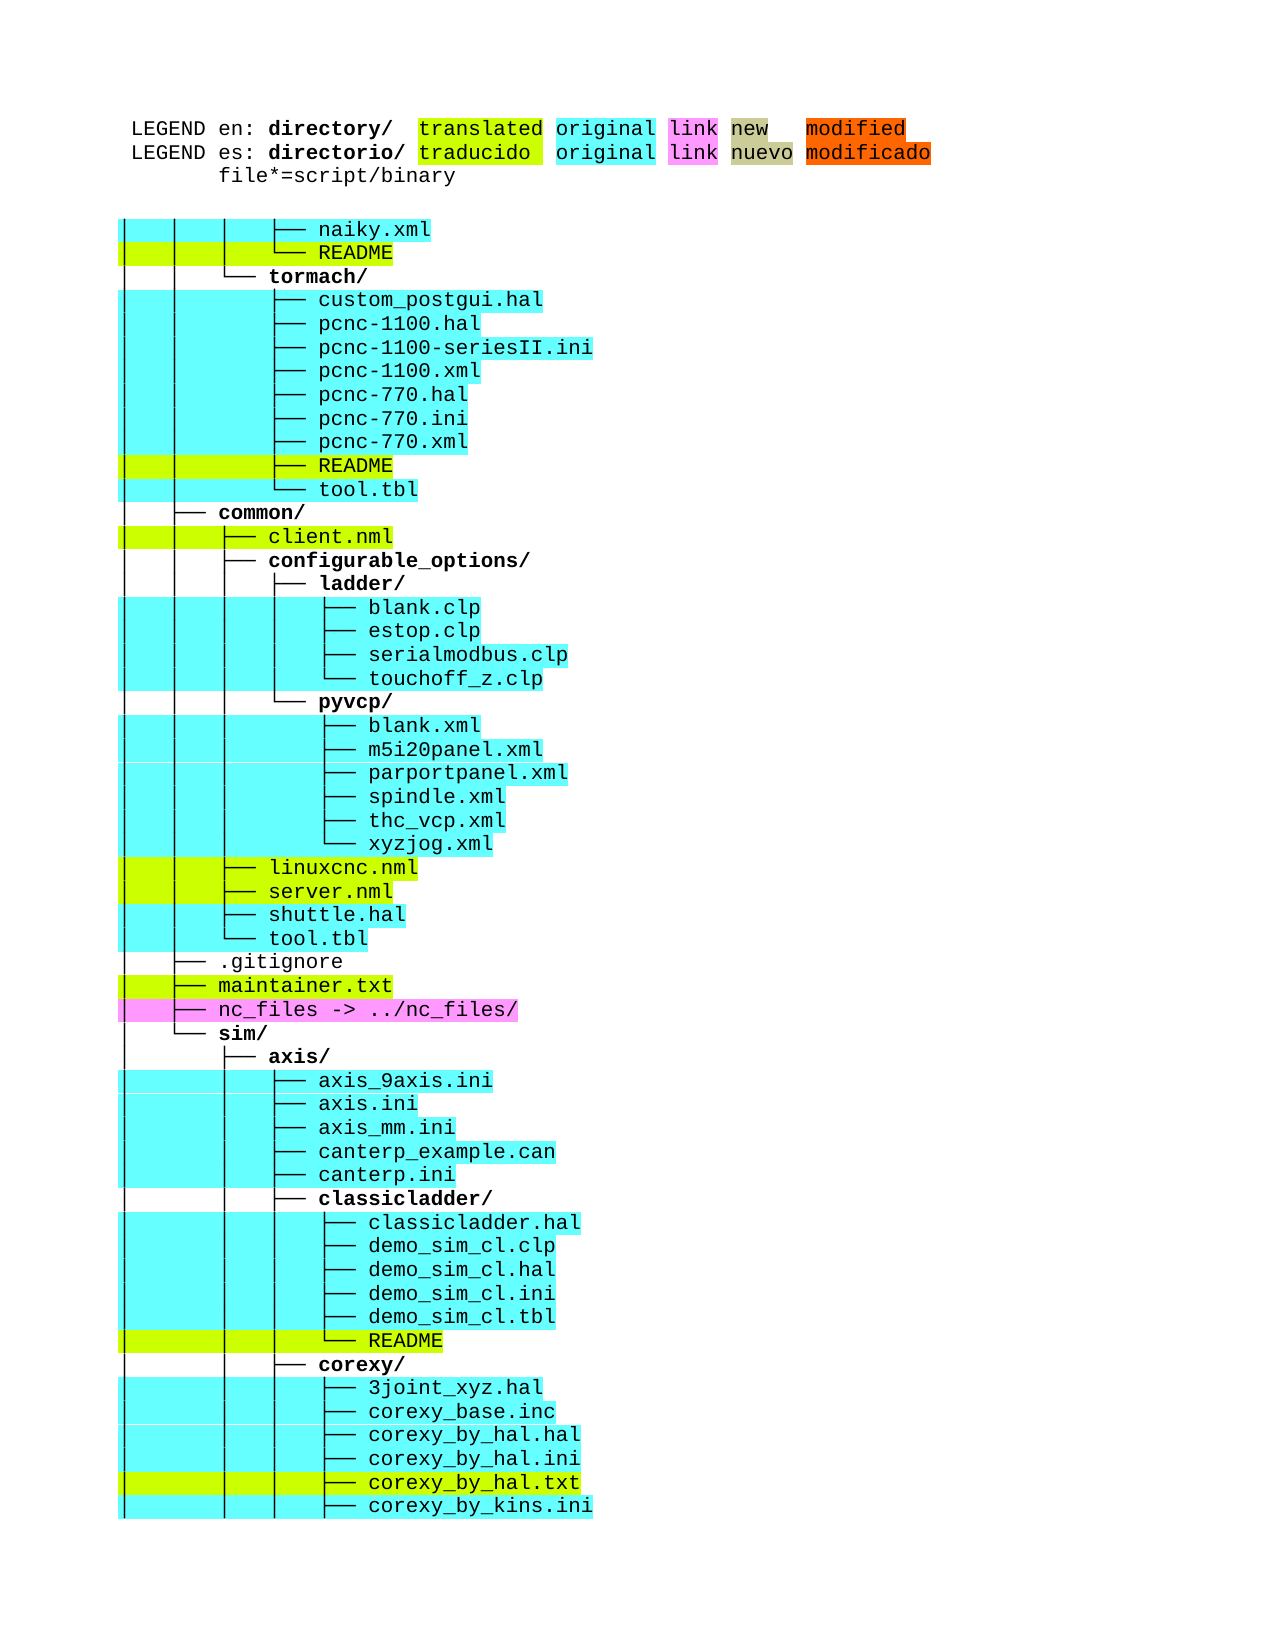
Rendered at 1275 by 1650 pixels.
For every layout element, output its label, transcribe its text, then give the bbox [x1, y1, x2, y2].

text │ │ │ │ ├── blank.clp [175, 597, 224, 621]
text │ │ ├── pcnc-770.ini [125, 408, 174, 431]
text │ │ │ │ └── touchoff_z.clp [125, 668, 174, 691]
text │ │ ├── configurable_options/ [118, 549, 1157, 573]
text │ │ │ ├── corexy_by_hal.txt [325, 1472, 1157, 1495]
text │ │ ├── server.nml [225, 881, 1157, 904]
text │ │ │ ├── parportpanel.xml [118, 762, 1157, 786]
text │ │ │ ├── demo_sim_cl.tbl [118, 1306, 1157, 1330]
text │ │ │ └── xyzjog.xml [118, 833, 1157, 857]
text │ │ │ ├── classicladder.hal [125, 1212, 224, 1235]
text │ │ ├── pcnc-770.ini [175, 408, 274, 431]
text │ │ │ │ ├── blank.clp [325, 597, 1157, 621]
text │ │ ├── client.nml [225, 526, 1157, 549]
text │ │ └── tormach/ [125, 266, 174, 289]
text │ │ ├── pcnc-770.xml [118, 431, 1157, 455]
text │ │ │ ├── demo_sim_cl.ini [275, 1283, 324, 1306]
text │ │ │ ├── thc_vcp.xml [325, 810, 1157, 833]
text │ │ │ ├── corexy_base.inc [125, 1401, 224, 1424]
text │ │ ├── client.nml [175, 526, 224, 549]
text │ │ │ ├── corexy_by_kins.ini [118, 1495, 1157, 1519]
text │ │ ├── canterp_example.can [225, 1141, 274, 1164]
text │ ├── nc_files -> ../nc_files/ [175, 999, 1157, 1022]
text │ │ │ │ ├── serialmodbus.clp [118, 644, 1157, 668]
text │ │ ├── pcnc-1100-seriesII.ini [175, 337, 274, 360]
text │ │ │ │ └── touchoff_z.clp [275, 668, 1157, 691]
text │ │ │ ├── corexy_by_hal.hal [118, 1424, 1157, 1448]
text │ │ │ ├── demo_sim_cl.ini [325, 1283, 1157, 1306]
text │ │ ├── custom_postgui.hal [118, 289, 1157, 313]
text │ │ ├── linuxcnc.nml [118, 857, 1157, 881]
text │ │ │ ├── corexy_base.inc [325, 1401, 1157, 1424]
text │ │ │ ├── demo_sim_cl.clp [118, 1235, 1157, 1259]
text │ │ ├── server.nml [125, 881, 174, 904]
text │ │ └── tool.tbl [175, 928, 1157, 952]
text │ │ ├── corexy/ [118, 1353, 1157, 1377]
text │ │ │ ├── spindle.xml [118, 786, 1157, 810]
text │ │ │ │ ├── blank.clp [125, 597, 174, 621]
text │ │ │ ├── demo_sim_cl.ini [225, 1283, 274, 1306]
text │ │ └── tormach/ [175, 266, 1157, 289]
text │ │ │ ├── corexy_by_hal.txt [275, 1472, 324, 1495]
text │ │ │ └── README [125, 1330, 224, 1353]
text │ │ │ ├── blank.xml [118, 715, 1157, 739]
text │ │ ├── axis_mm.ini [118, 1117, 1157, 1141]
text │ │ └── tool.tbl [125, 928, 174, 952]
text │ │ ├── canterp_example.can [125, 1141, 224, 1164]
text │ │ │ ├── demo_sim_cl.ini [125, 1283, 224, 1306]
text │ │ │ ├── thc_vcp.xml [125, 810, 174, 833]
text │ │ │ ├── classicladder.hal [325, 1212, 1157, 1235]
text │ │ ├── client.nml [125, 526, 174, 549]
text │ │ │ ├── 3joint_xyz.hal [118, 1377, 1157, 1401]
text │ ├── maintainer.txt [118, 975, 1157, 999]
text │ ├── .gitignore [118, 952, 1157, 975]
text │ │ └── tool.tbl [175, 479, 1157, 502]
text │ │ │ │ ├── estop.clp [118, 621, 1157, 644]
text │ │ ├── pcnc-770.ini [275, 408, 1157, 431]
text │ │ │ ├── m5i20panel.xml [325, 739, 1157, 762]
text │ │ │ └── README [225, 1330, 274, 1353]
text │ │ ├── axis_9axis.ini [125, 1070, 224, 1093]
text │ │ ├── pcnc-770.hal [118, 384, 1157, 408]
text │ │ ├── pcnc-1100-seriesII.ini [275, 337, 1157, 360]
text │ │ │ ├── thc_vcp.xml [175, 810, 224, 833]
text │ │ │ ├── m5i20panel.xml [225, 739, 324, 762]
text │ │ │ │ └── touchoff_z.clp [175, 668, 224, 691]
text │ │ │ ├── corexy_by_hal.txt [125, 1472, 224, 1495]
text │ │ ├── canterp_example.can [275, 1141, 1157, 1164]
text │ │ ├── axis_9axis.ini [275, 1070, 1157, 1093]
text │ │ │ ├── m5i20panel.xml [125, 739, 174, 762]
text │ │ └── tool.tbl [125, 479, 174, 502]
text │ ├── nc_files -> ../nc_files/ [125, 999, 174, 1022]
text │ │ │ ├── ladder/ [118, 573, 1157, 597]
text │ │ │ ├── corexy_by_hal.txt [225, 1472, 274, 1495]
text │ │ │ │ └── touchoff_z.clp [225, 668, 274, 691]
text │ │ │ ├── classicladder.hal [275, 1212, 324, 1235]
text │ │ │ ├── m5i20panel.xml [175, 739, 224, 762]
text │ ├── axis/ [118, 1046, 1157, 1070]
text │ │ │ └── README [275, 1330, 1157, 1353]
text │ └── sim/ [118, 1022, 1157, 1046]
text │ │ ├── pcnc-1100-seriesII.ini [125, 337, 174, 360]
text │ │ │ ├── corexy_base.inc [275, 1401, 324, 1424]
text │ │ ├── pcnc-1100.hal [118, 313, 1157, 337]
text │ │ ├── classicladder/ [118, 1188, 1157, 1212]
text │ │ ├── canterp.ini [118, 1164, 1157, 1188]
text │ │ ├── server.nml [175, 881, 224, 904]
text │ │ ├── README [118, 455, 1157, 479]
text │ │ ├── axis_9axis.ini [225, 1070, 274, 1093]
text │ │ │ ├── thc_vcp.xml [225, 810, 324, 833]
text │ │ │ └── README [118, 242, 1157, 266]
text │ │ ├── shuttle.hal [118, 904, 1157, 928]
text │ │ │ ├── corexy_base.inc [225, 1401, 274, 1424]
text │ │ ├── pcnc-1100.xml [118, 360, 1157, 384]
text │ │ │ ├── classicladder.hal [225, 1212, 274, 1235]
text │ │ │ │ ├── blank.clp [225, 597, 274, 621]
text │ │ │ └── pyvcp/ [118, 691, 1157, 715]
text │ │ │ ├── demo_sim_cl.hal [118, 1259, 1157, 1283]
text │ │ │ │ ├── blank.clp [275, 597, 324, 621]
text │ │ │ ├── corexy_by_hal.ini [118, 1448, 1157, 1472]
text │ ├── common/ [118, 502, 1157, 526]
text │ │ │ ├── naiky.xml [118, 218, 1157, 242]
text │ │ ├── axis.ini [118, 1093, 1157, 1117]
